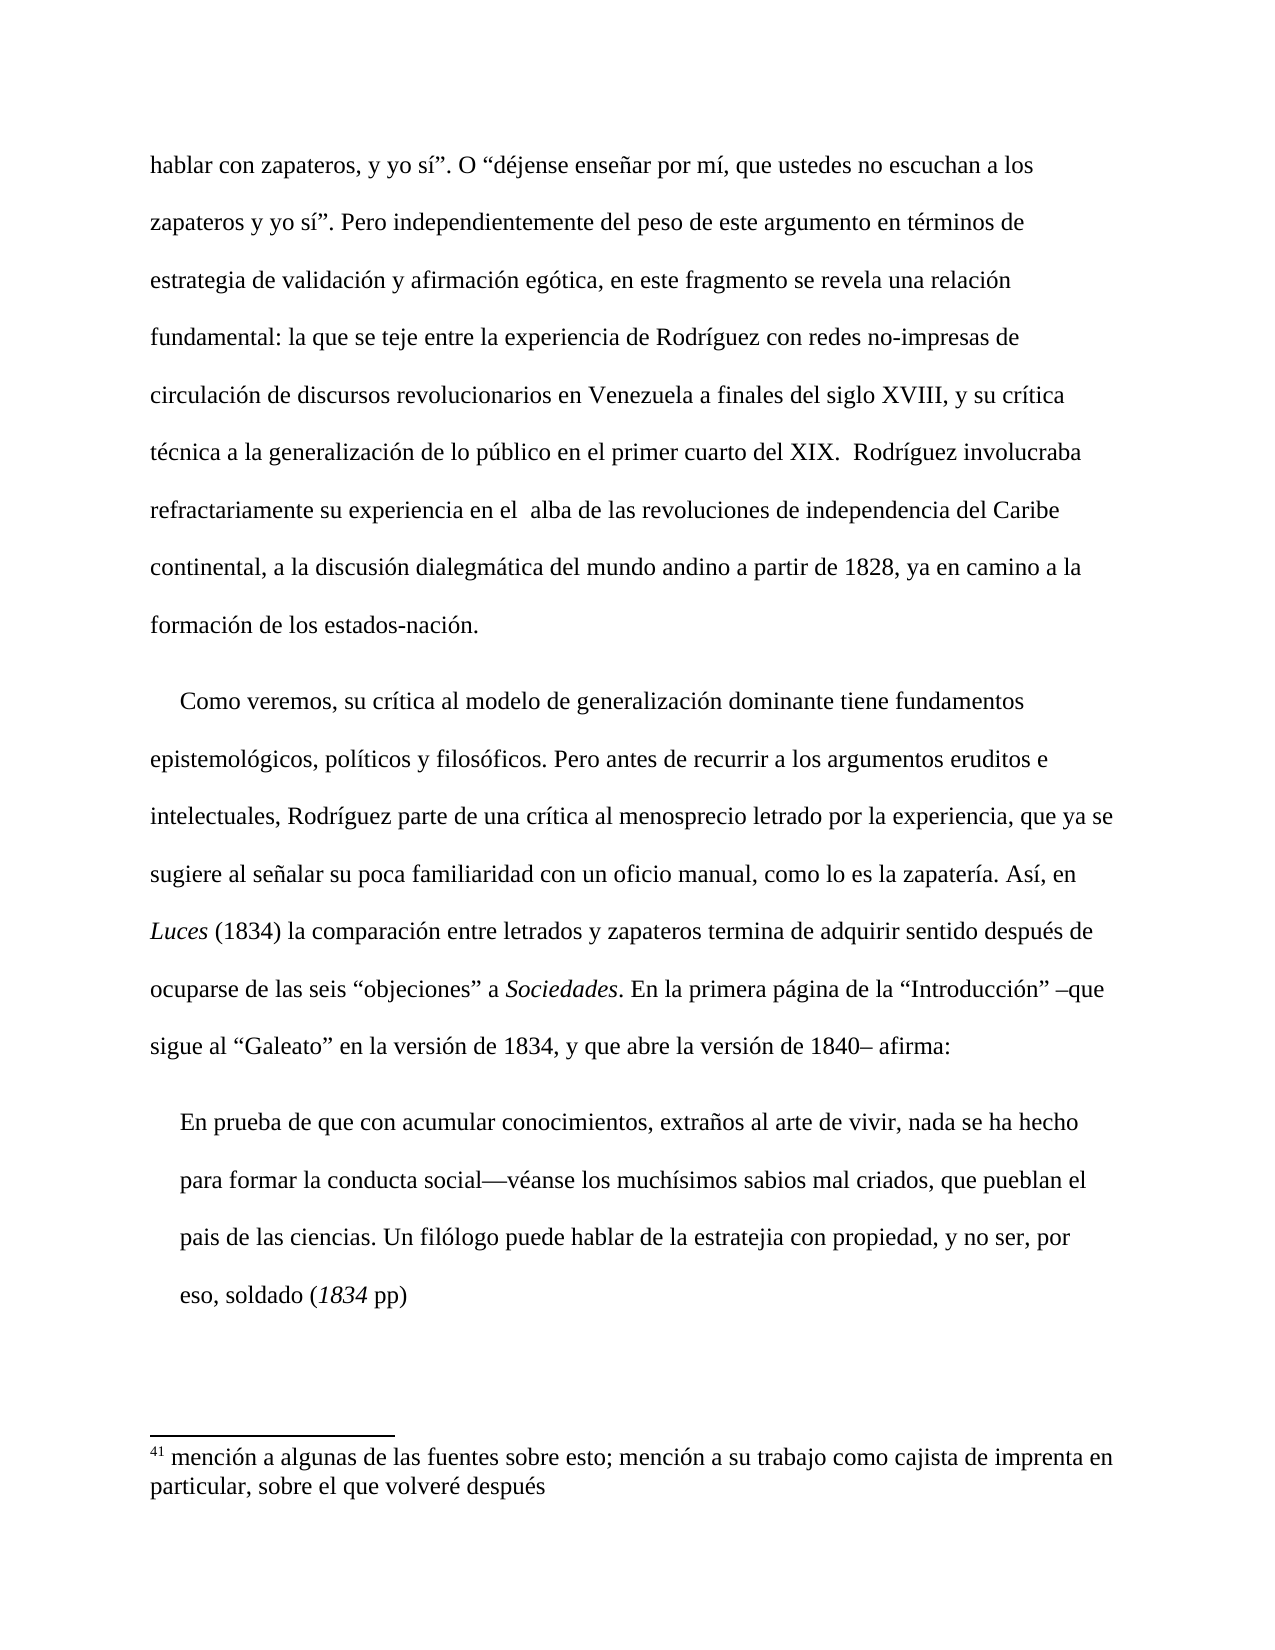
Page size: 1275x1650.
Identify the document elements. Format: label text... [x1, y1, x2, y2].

text Como veremos, su crítica al modelo de generalización dominante tiene fundamentos epistemológicos, políticos y filosóficos. Pero antes de recurrir a los argumentos eruditos e intelectuales, Rodríguez parte de una crítica al menosprecio letrado por la experiencia, que ya se sugiere al señalar su poca familiaridad con un oficio manual, como lo es la zapatería. Así, en Luces (1834) la comparación entre letrados y zapateros termina de adquirir sentido después de ocuparse de las seis “objeciones” a Sociedades. En la primera página de la “Introducción” –que sigue al “Galeato” en la versión de 1834, y que abre la versión de 1840– afirma: [150, 686, 1125, 1060]
text hablar con zapateros, y yo sí”. O “déjense enseñar por mí, que ustedes no escuchan a los zapateros y yo sí”. Pero independientemente del peso de este argumento en términos de estrategia de validación y afirmación egótica, en este fragmento se revela una relación fundamental: la que se teje entre la experiencia de Rodríguez con redes no-impresas de circulación de discursos revolucionarios en Venezuela a finales del siglo XVIII, y su crítica técnica a la generalización de lo público en el primer cuarto del XIX. Rodríguez involucraba refractariamente su experiencia en el alba de las revoluciones de independencia del Caribe continental, a la discusión dialegmática del mundo andino a partir de 1828, ya en camino a la formación de los estados-nación. [150, 150, 1125, 639]
text mención a algunas de las fuentes sobre esto; mención a su trabajo como cajista de imprenta en particular, sobre el que volveré después [150, 1442, 1125, 1500]
text En prueba de que con acumular conocimientos, extraños al arte de vivir, nada se ha hecho para formar la conducta social—véanse los muchísimos sabios mal criados, que pueblan el pais de las ciencias. Un filólogo puede hablar de la estratejia con propiedad, y no ser, por eso, soldado (1834 pp) [179, 1107, 1096, 1309]
